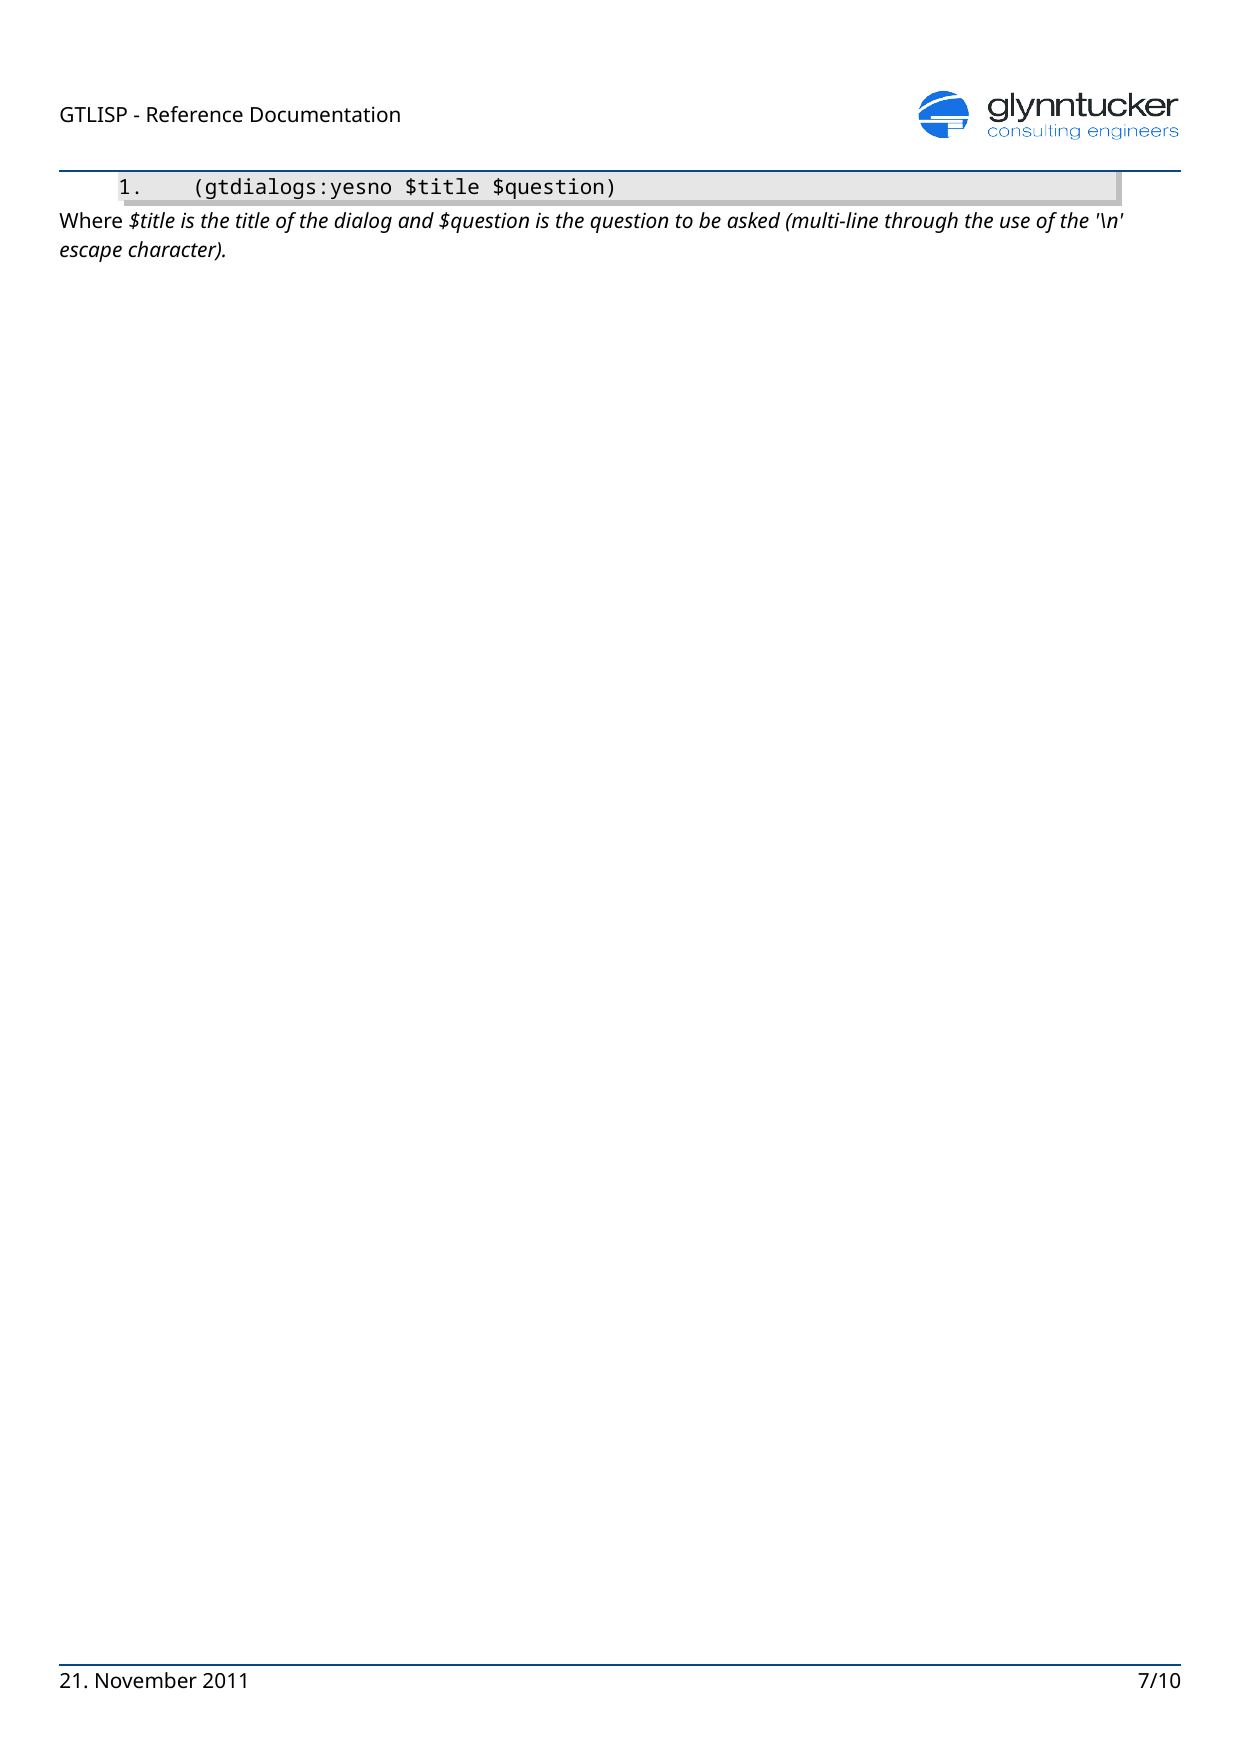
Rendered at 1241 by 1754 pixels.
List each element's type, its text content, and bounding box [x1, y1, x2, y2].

list (gtdialogs:yesno $title $question) [118, 172, 1116, 201]
text Where $title is the title of the dialog and $question is the question to be asked (multi-line through the use of the '\n' escape character). [59, 206, 1181, 263]
picture [915, 88, 1182, 141]
